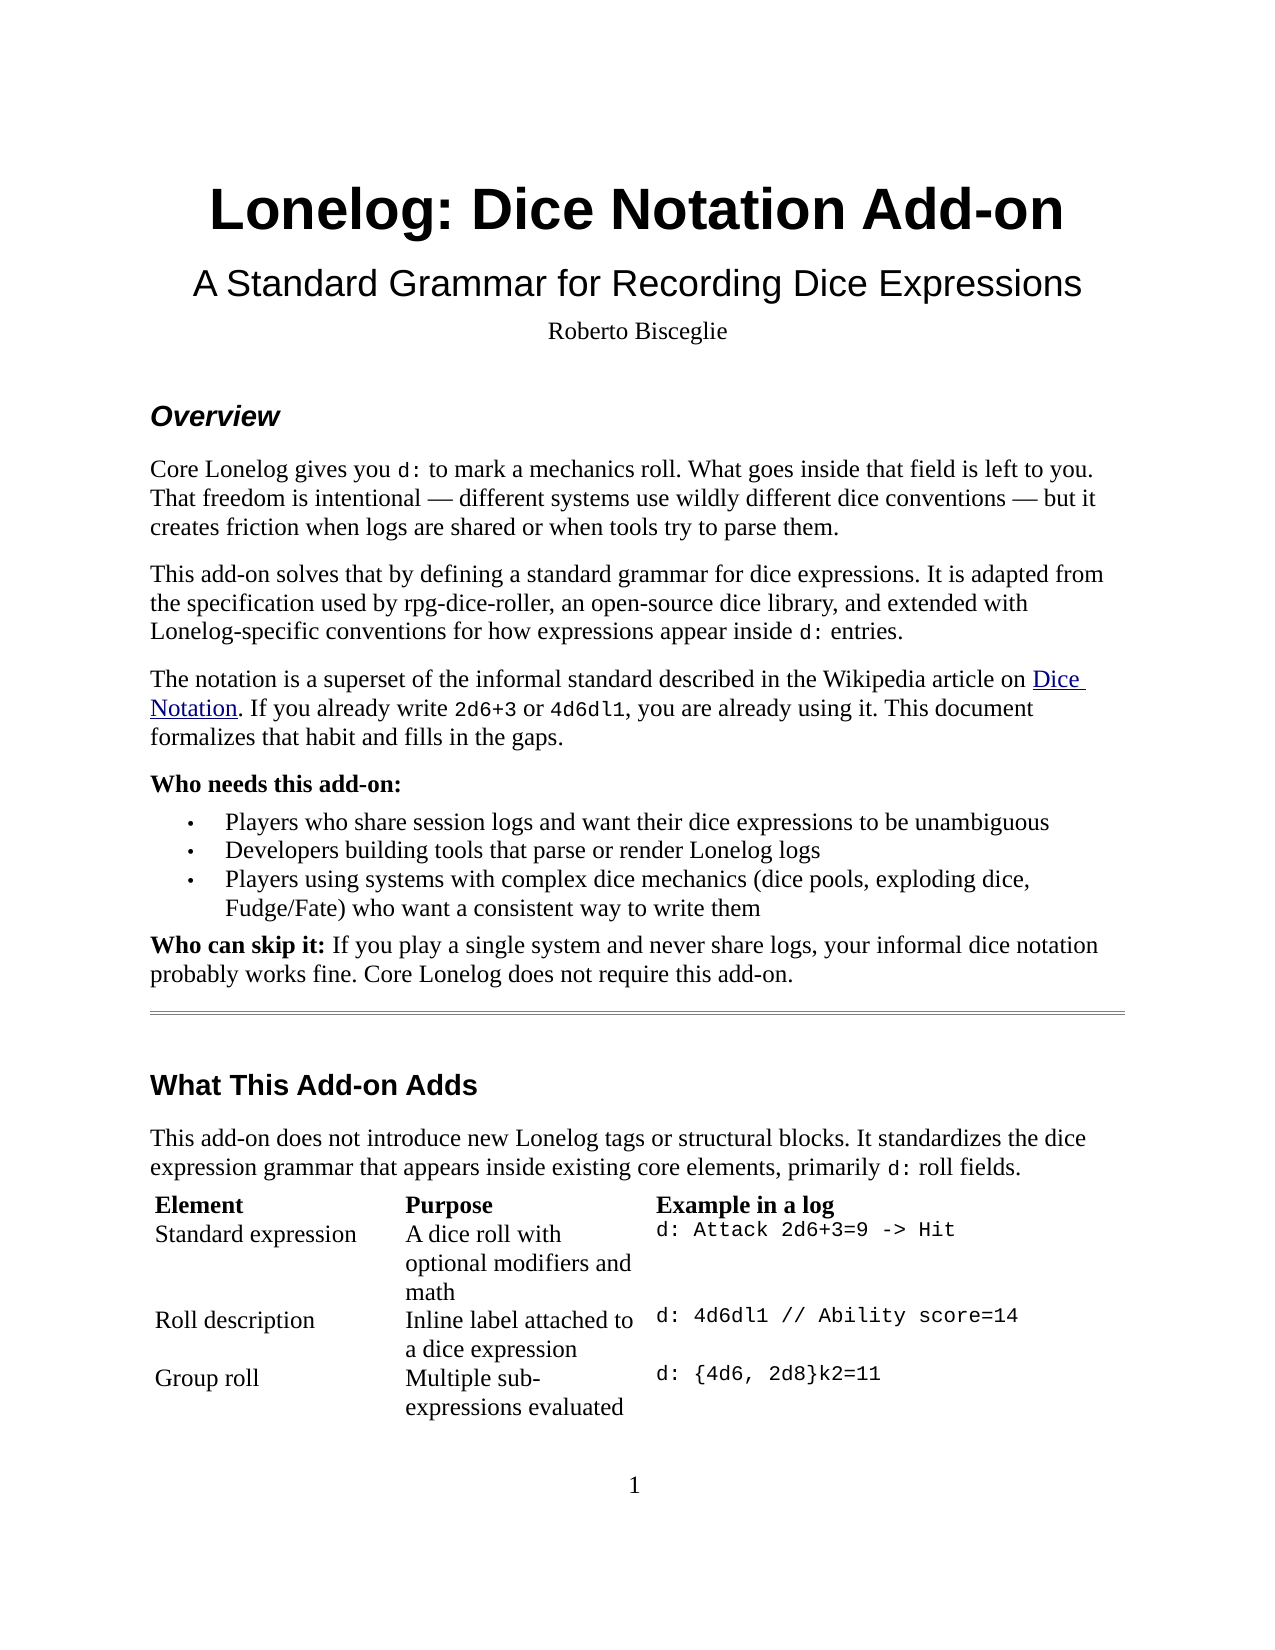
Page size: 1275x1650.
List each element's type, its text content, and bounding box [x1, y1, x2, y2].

subtitle Overview [150, 399, 1125, 432]
text Who can skip it: If you play a single system and never share logs, your informal dice notation probably works fine. Core Lonelog does not require this add-on. [150, 931, 1125, 988]
subtitle What This Add-on Adds [150, 1068, 1125, 1102]
text Core Lonelog gives you d: to mark a mechanics roll. What goes inside that field is left to you. That freedom is intentional — different systems use wildly different dice conventions — but it creates friction when logs are shared or when tools try to parse them. [150, 454, 1125, 541]
table_cell Roll description [150, 1306, 401, 1363]
table_cell d: {4d6, 2d8}k2=11 [651, 1363, 1125, 1421]
text This add-on solves that by defining a standard grammar for dice expressions. It is adapted from the specification used by rpg-dice-roller, an open-source dice library, and extended with Lonelog-specific conventions for how expressions appear inside d: entries. [150, 559, 1125, 646]
text Who needs this add-on: [150, 769, 1125, 798]
table_cell Group roll [150, 1363, 401, 1421]
table_cell Standard expression [150, 1219, 401, 1306]
text Roberto Bisceglie [150, 316, 1125, 345]
list Developers building tools that parse or render Lonelog logs [187, 835, 1125, 864]
table_header Purpose [401, 1191, 651, 1219]
subtitle A Standard Grammar for Recording Dice Expressions [150, 261, 1125, 304]
table_header Element [150, 1191, 401, 1219]
text The notation is a superset of the informal standard described in the Wikipedia article on Dice Notation. If you already write 2d6+3 or 4d6dl1, you are already using it. This document formalizes that habit and fills in the gaps. [150, 664, 1125, 751]
list Players who share session logs and want their dice expressions to be unambiguous [187, 807, 1125, 835]
text This add-on does not introduce new Lonelog tags or structural blocks. It standardizes the dice expression grammar that appears inside existing core elements, primarily d: roll fields. [150, 1123, 1125, 1182]
table_cell Multiple sub-expressions evaluated [401, 1363, 651, 1421]
title Lonelog: Dice Notation Add-on [150, 175, 1125, 242]
table_header Example in a log [651, 1191, 1125, 1219]
table_cell A dice roll with optional modifiers and math [401, 1219, 651, 1306]
table_cell d: 4d6dl1 // Ability score=14 [651, 1306, 1125, 1363]
table_cell d: Attack 2d6+3=9 -> Hit [651, 1219, 1125, 1306]
table_cell Inline label attached to a dice expression [401, 1306, 651, 1363]
list Players using systems with complex dice mechanics (dice pools, exploding dice, Fudge/Fate) who want a consistent way to write them [187, 864, 1125, 922]
